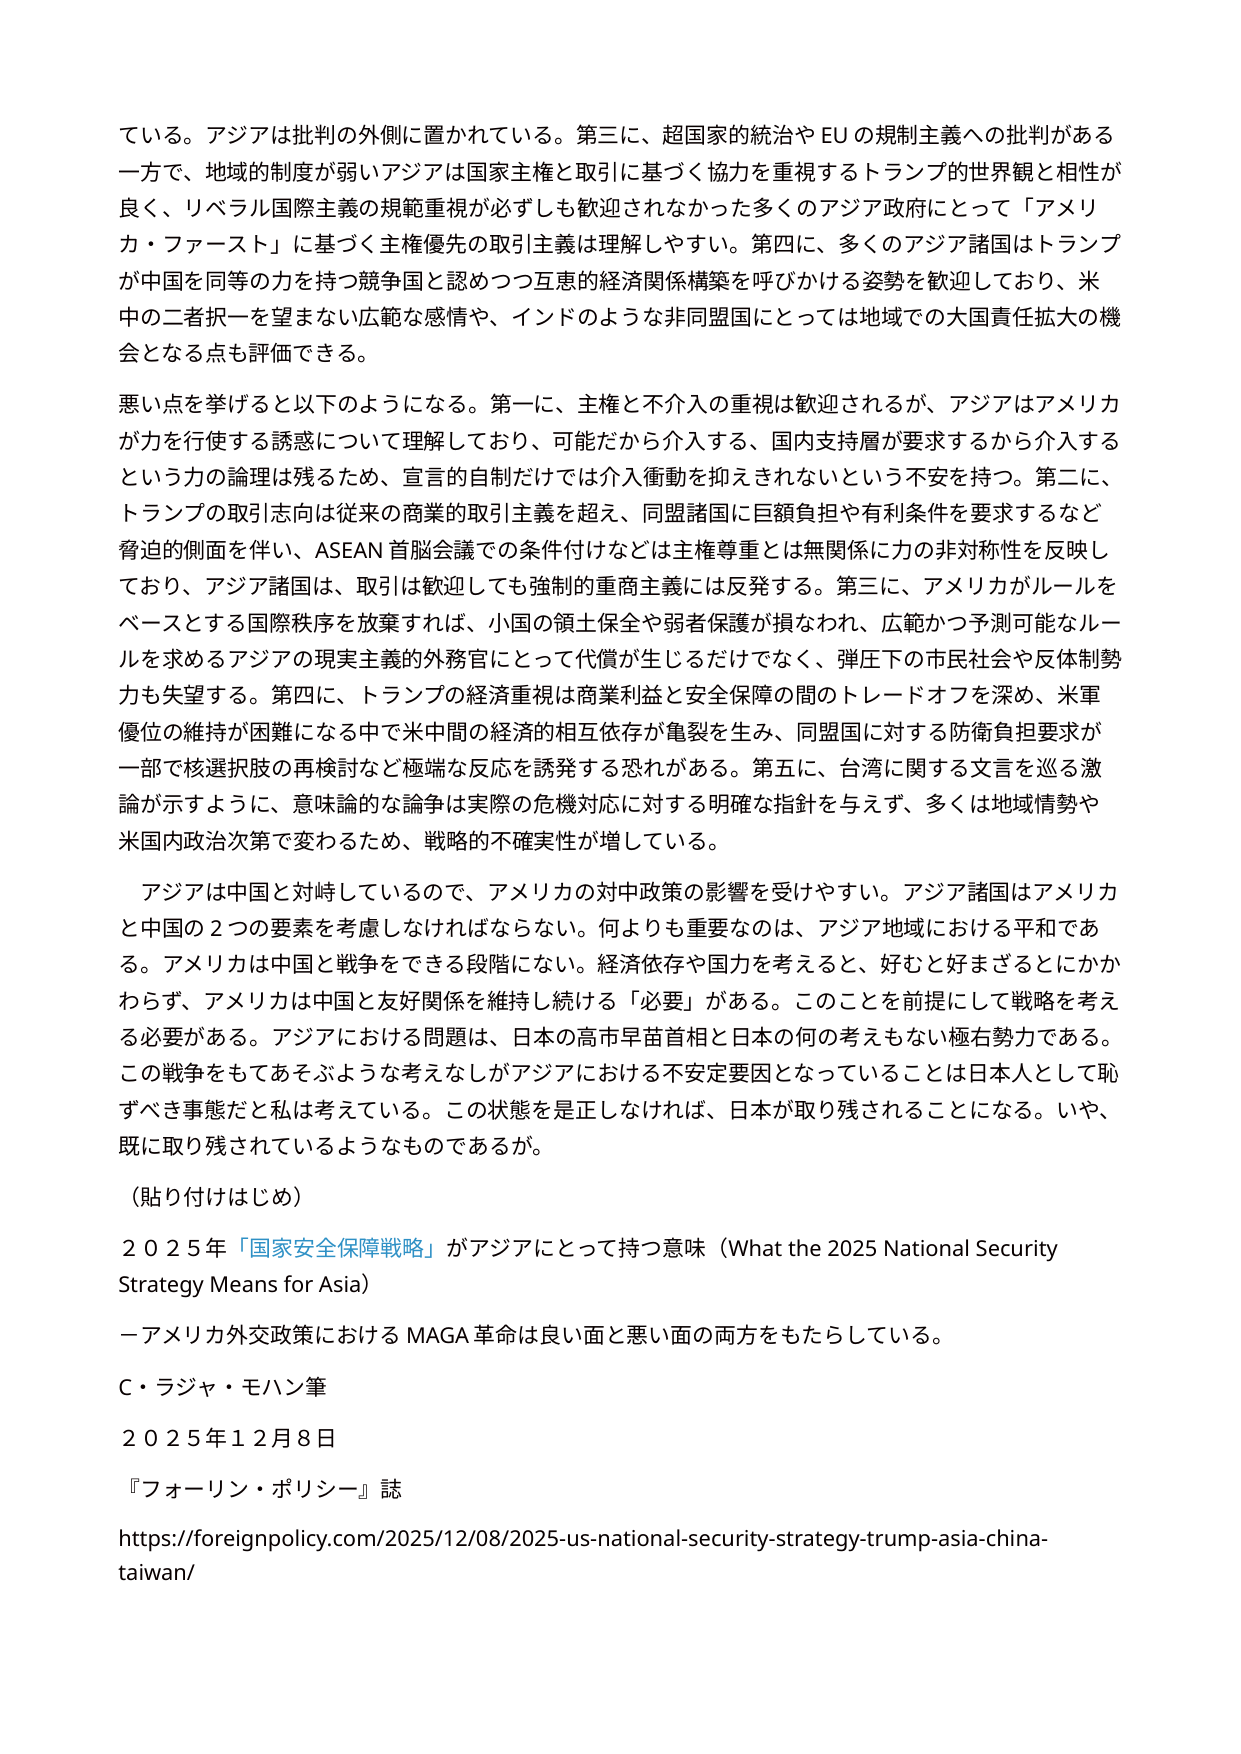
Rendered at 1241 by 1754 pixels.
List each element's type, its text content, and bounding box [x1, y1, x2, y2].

text ている。アジアは批判の外側に置かれている。第三に、超国家的統治やEUの規制主義への批判がある一方で、地域的制度が弱いアジアは国家主権と取引に基づく協力を重視するトランプ的世界観と相性が良く、リベラル国際主義の規範重視が必ずしも歓迎されなかった多くのアジア政府にとって「アメリカ・ファースト」に基づく主権優先の取引主義は理解しやすい。第四に、多くのアジア諸国はトランプが中国を同等の力を持つ競争国と認めつつ互恵的経済関係構築を呼びかける姿勢を歓迎しており、米中の二者択一を望まない広範な感情や、インドのような非同盟国にとっては地域での大国責任拡大の機会となる点も評価できる。 [118, 118, 1122, 368]
text 『フォーリン・ポリシー』誌 [118, 1472, 1122, 1503]
text 悪い点を挙げると以下のようになる。第一に、主権と不介入の重視は歓迎されるが、アジアはアメリカが力を行使する誘惑について理解しており、可能だから介入する、国内支持層が要求するから介入するという力の論理は残るため、宣言的自制だけでは介入衝動を抑えきれないという不安を持つ。第二に、トランプの取引志向は従来の商業的取引主義を超え、同盟諸国に巨額負担や有利条件を要求するなど脅迫的側面を伴い、ASEAN首脳会議での条件付けなどは主権尊重とは無関係に力の非対称性を反映しており、アジア諸国は、取引は歓迎しても強制的重商主義には反発する。第三に、アメリカがルールをベースとする国際秩序を放棄すれば、小国の領土保全や弱者保護が損なわれ、広範かつ予測可能なルールを求めるアジアの現実主義的外務官にとって代償が生じるだけでなく、弾圧下の市民社会や反体制勢力も失望する。第四に、トランプの経済重視は商業利益と安全保障の間のトレードオフを深め、米軍優位の維持が困難になる中で米中間の経済的相互依存が亀裂を生み、同盟国に対する防衛負担要求が一部で核選択肢の再検討など極端な反応を誘発する恐れがある。第五に、台湾に関する文言を巡る激論が示すように、意味論的な論争は実際の危機対応に対する明確な指針を与えず、多くは地域情勢や米国内政治次第で変わるため、戦略的不確実性が増している。 [118, 387, 1122, 855]
text アジアは中国と対峙しているので、アメリカの対中政策の影響を受けやすい。アジア諸国はアメリカと中国の2つの要素を考慮しなければならない。何よりも重要なのは、アジア地域における平和である。アメリカは中国と戦争をできる段階にない。経済依存や国力を考えると、好むと好まざるとにかかわらず、アメリカは中国と友好関係を維持し続ける「必要」がある。このことを前提にして戦略を考える必要がある。アジアにおける問題は、日本の高市早苗首相と日本の何の考えもない極右勢力である。この戦争をもてあそぶような考えなしがアジアにおける不安定要因となっていることは日本人として恥ずべき事態だと私は考えている。この状態を是正しなければ、日本が取り残されることになる。いや、既に取り残されているようなものであるが。 [118, 874, 1122, 1161]
text －アメリカ外交政策におけるMAGA革命は良い面と悪い面の両方をもたらしている。 [118, 1318, 1122, 1350]
text ２０２５年「国家安全保障戦略」がアジアにとって持つ意味（What the 2025 National Security Strategy Means for Asia） [118, 1231, 1122, 1299]
text C・ラジャ・モハン筆 [118, 1369, 1122, 1401]
text https://foreignpolicy.com/2025/12/08/2025-us-national-security-strategy-trump-asia-china-taiwan/ [118, 1522, 1122, 1586]
text ２０２５年１２月８日 [118, 1421, 1122, 1452]
text （貼り付けはじめ） [118, 1180, 1122, 1212]
